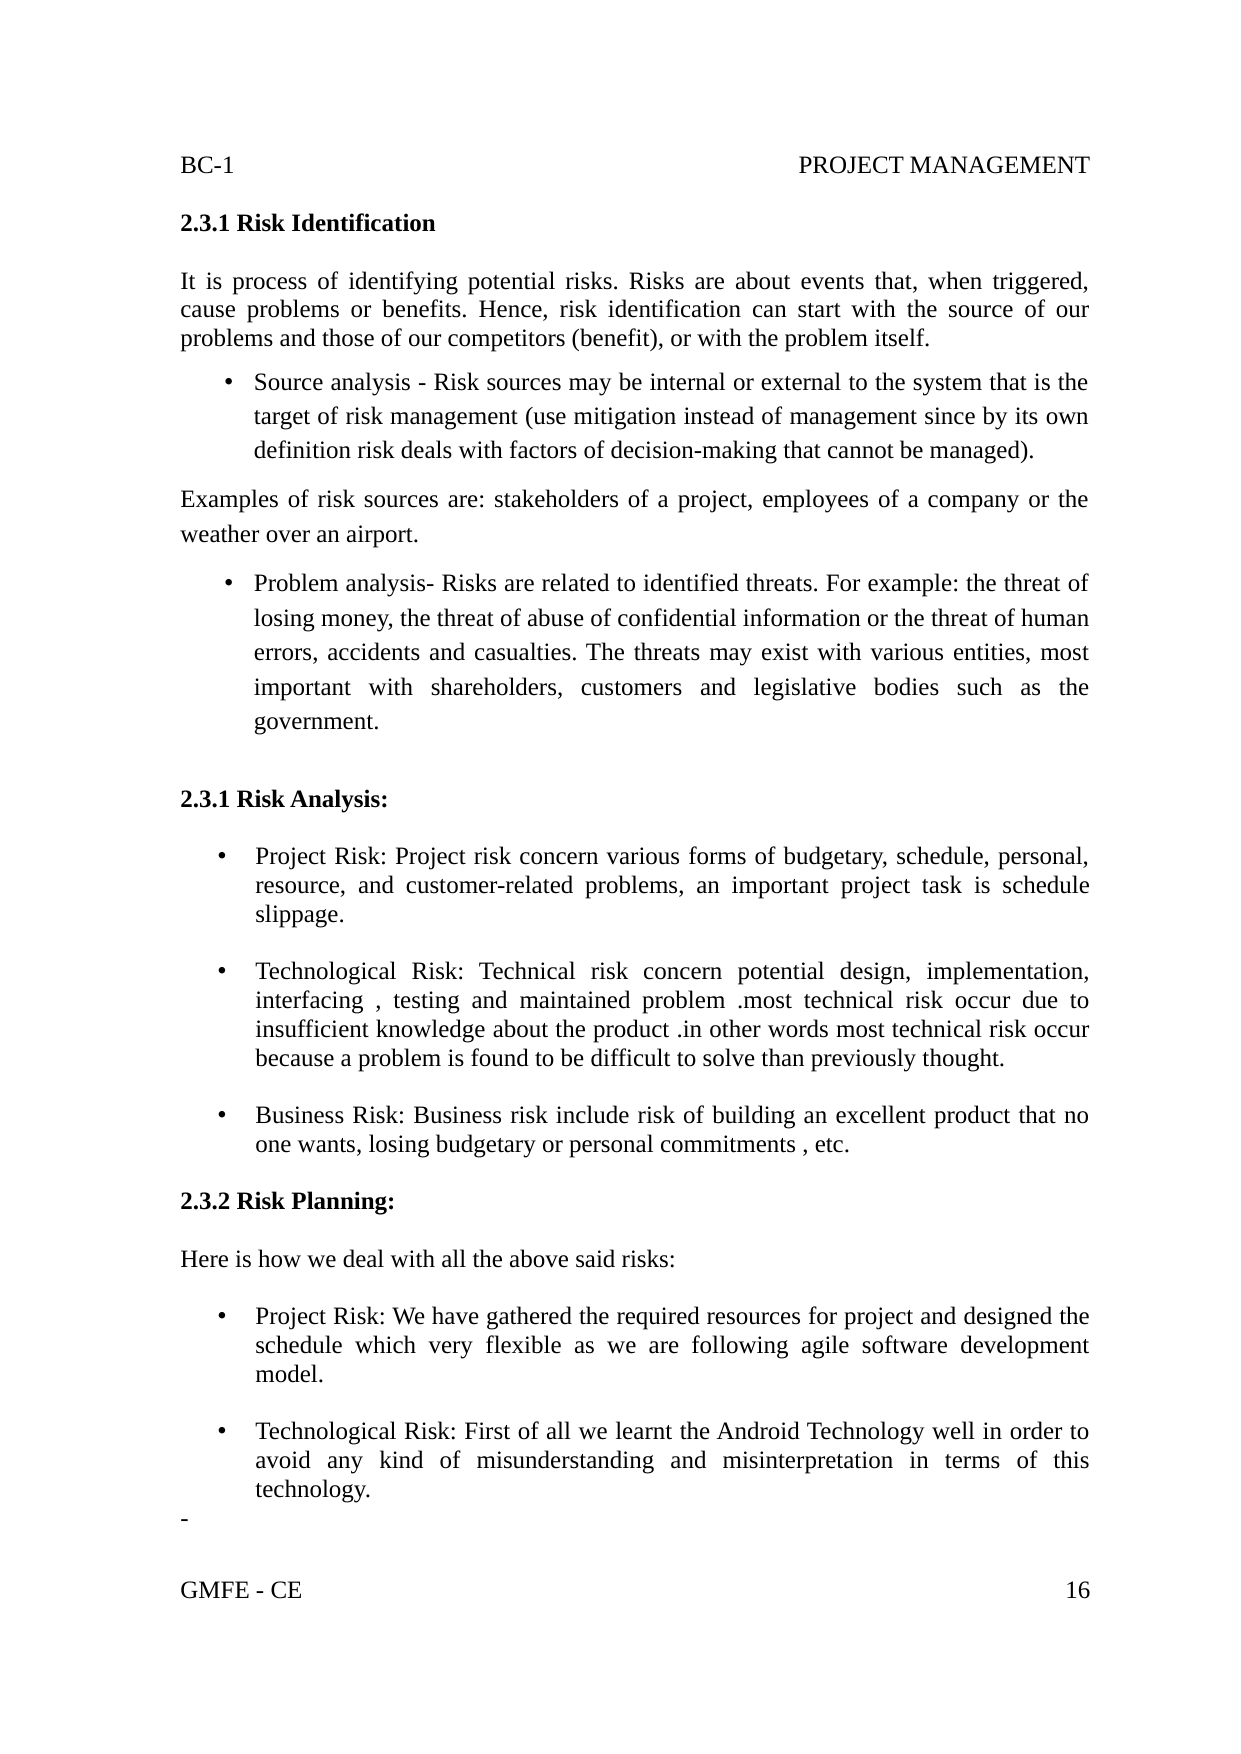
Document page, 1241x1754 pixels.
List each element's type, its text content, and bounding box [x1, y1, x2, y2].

list Technological Risk: First of all we learnt the Android Technology well in order to avoid any kind of misunderstanding and misinterpretation in terms of this technology. [218, 1416, 1090, 1503]
list Technological Risk: Technical risk concern potential design, implementation, interfacing , testing and maintained problem .most technical risk occur due to insufficient knowledge about the product .in other words most technical risk occur because a problem is found to be difficult to solve than previously thought. [218, 956, 1090, 1071]
list Business Risk: Business risk include risk of building an excellent product that no one wants, losing budgetary or personal commitments , etc. [218, 1100, 1090, 1158]
text 2.3.1 Risk Identification [180, 208, 1090, 237]
text Examples of risk sources are: stakeholders of a project, employees of a company or the weather over an airport. [180, 484, 1090, 548]
text 2.3.2 Risk Planning: [180, 1186, 1090, 1215]
text - [180, 1503, 1090, 1531]
text Here is how we deal with all the above said risks: [180, 1244, 1090, 1273]
list Problem analysis- Risks are related to identified threats. For example: the threat of losing money, the threat of abuse of confidential information or the threat of human errors, accidents and casualties. The threats may exist with various entities, most important with shareholders, customers and legislative bodies such as the government. [224, 568, 1090, 735]
text 2.3.1 Risk Analysis: [180, 784, 1090, 813]
list Project Risk: We have gathered the required resources for project and designed the schedule which very flexible as we are following agile software development model. [218, 1301, 1090, 1388]
list Source analysis - Risk sources may be internal or external to the system that is the target of risk management (use mitigation instead of management since by its own definition risk deals with factors of decision-making that cannot be managed). [224, 367, 1090, 464]
text It is process of identifying potential risks. Risks are about events that, when triggered, cause problems or benefits. Hence, risk identification can start with the source of our problems and those of our competitors (benefit), or with the problem itself. [180, 266, 1090, 352]
list Project Risk: Project risk concern various forms of budgetary, schedule, personal, resource, and customer-related problems, an important project task is schedule slippage. [218, 841, 1090, 928]
